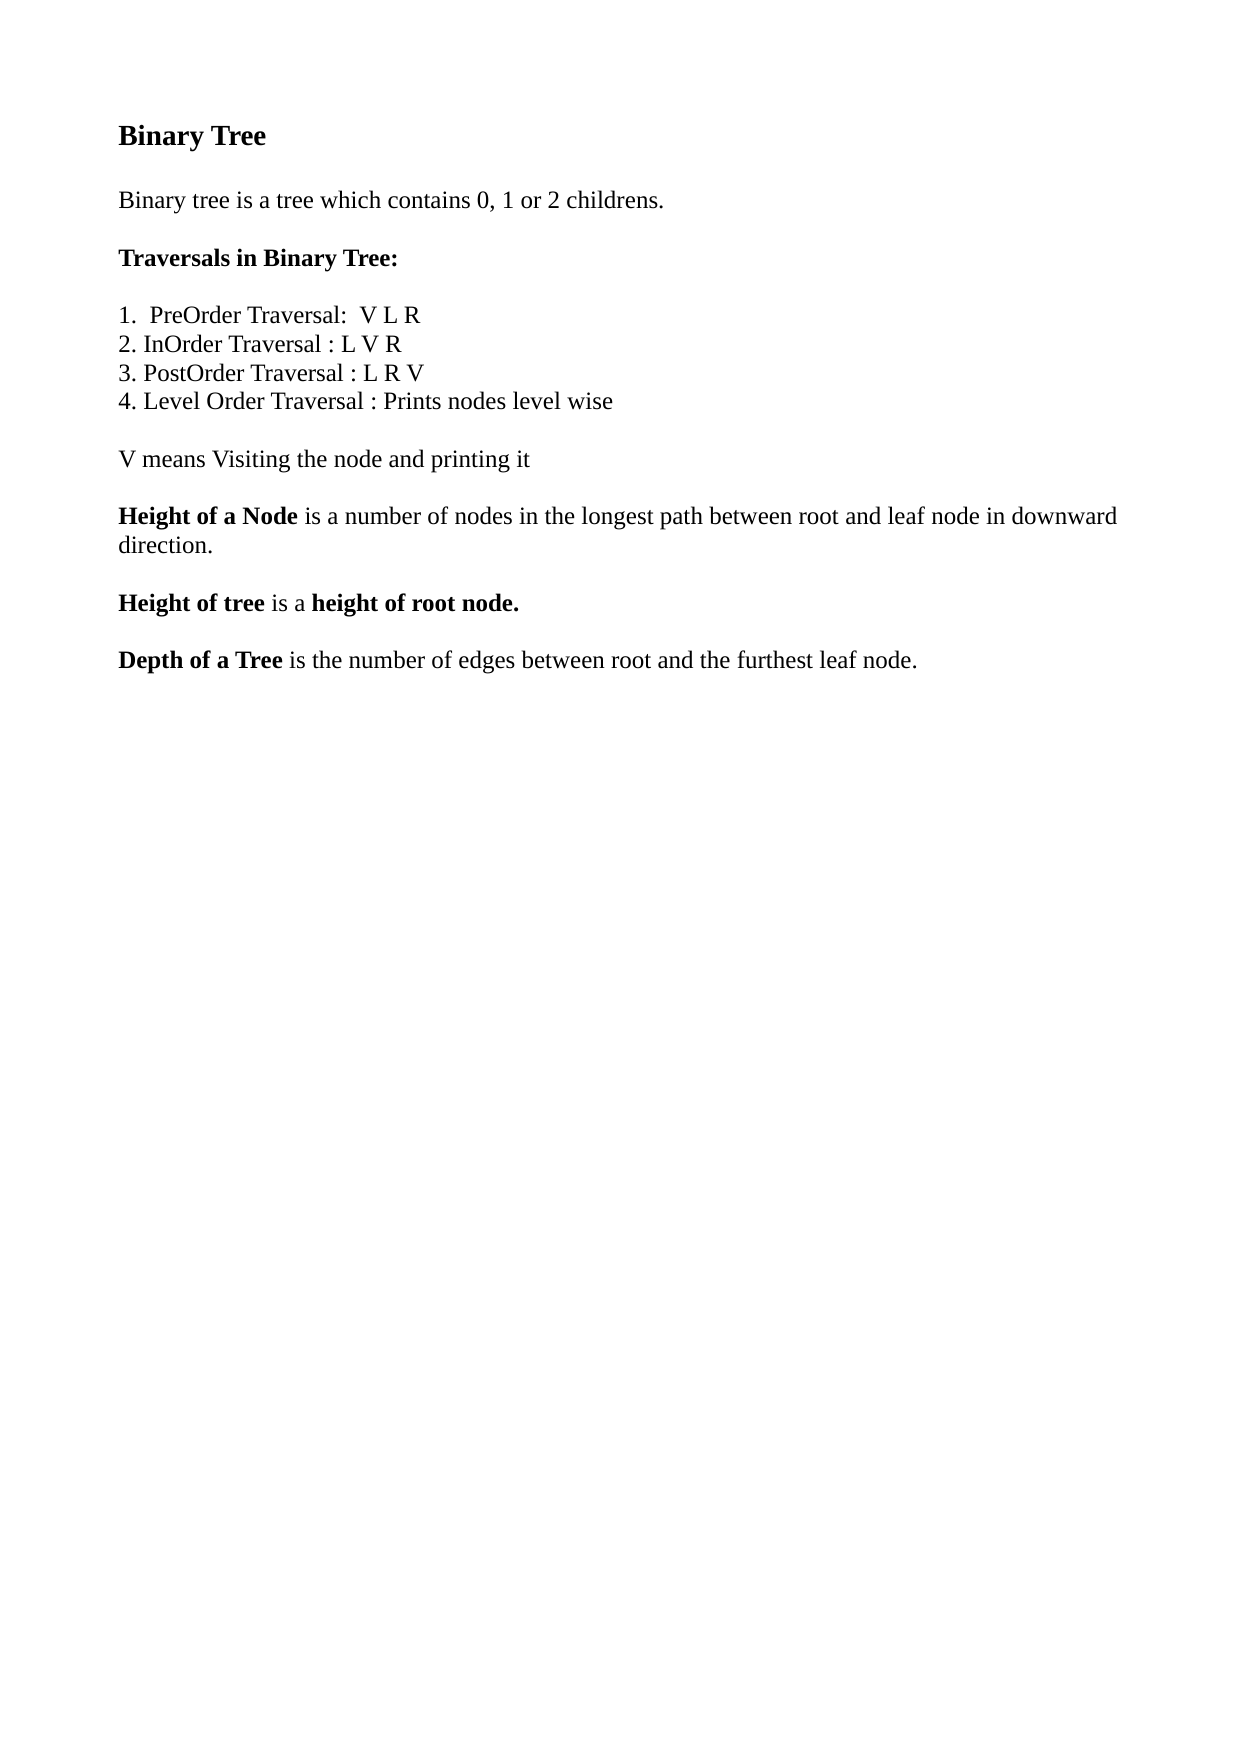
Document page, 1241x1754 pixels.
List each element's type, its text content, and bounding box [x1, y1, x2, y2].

text Binary Tree [118, 118, 1122, 152]
text Traversals in Binary Tree: [118, 243, 1122, 271]
text 4. Level Order Traversal : Prints nodes level wise [118, 386, 1122, 415]
text 2. InOrder Traversal : L V R [118, 329, 1122, 358]
text Height of a Node is a number of nodes in the longest path between root and leaf node in downward direction. [118, 501, 1122, 559]
text Height of tree is a height of root node. [118, 588, 1122, 616]
text Binary tree is a tree which contains 0, 1 or 2 childrens. [118, 185, 1122, 214]
text Depth of a Tree is the number of edges between root and the furthest leaf node. [118, 645, 1122, 674]
text 3. PostOrder Traversal : L R V [118, 358, 1122, 386]
text V means Visiting the node and printing it [118, 444, 1122, 473]
text 1. PreOrder Traversal: V L R [118, 300, 1122, 329]
